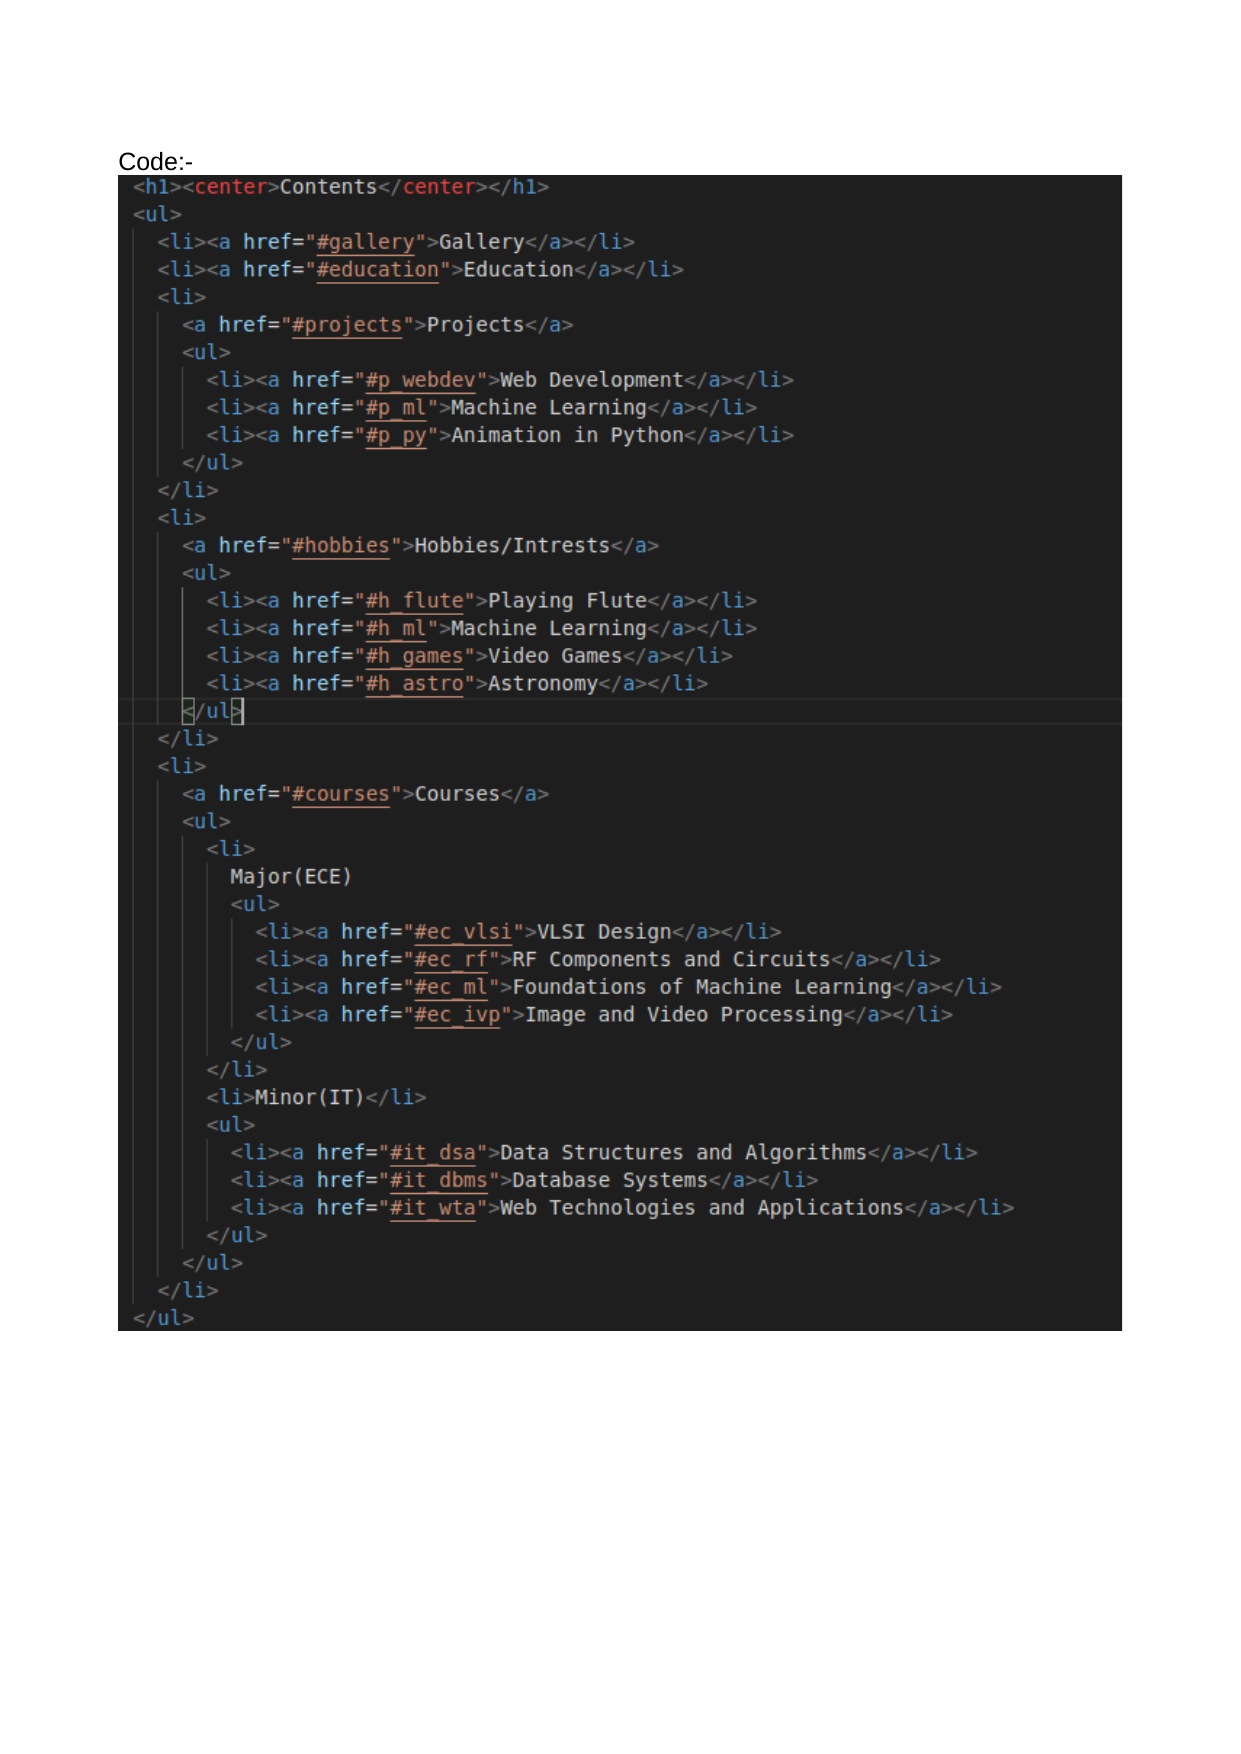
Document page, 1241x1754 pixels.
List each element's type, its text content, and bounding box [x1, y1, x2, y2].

text Code:- [118, 147, 1122, 175]
picture [118, 175, 1123, 1331]
